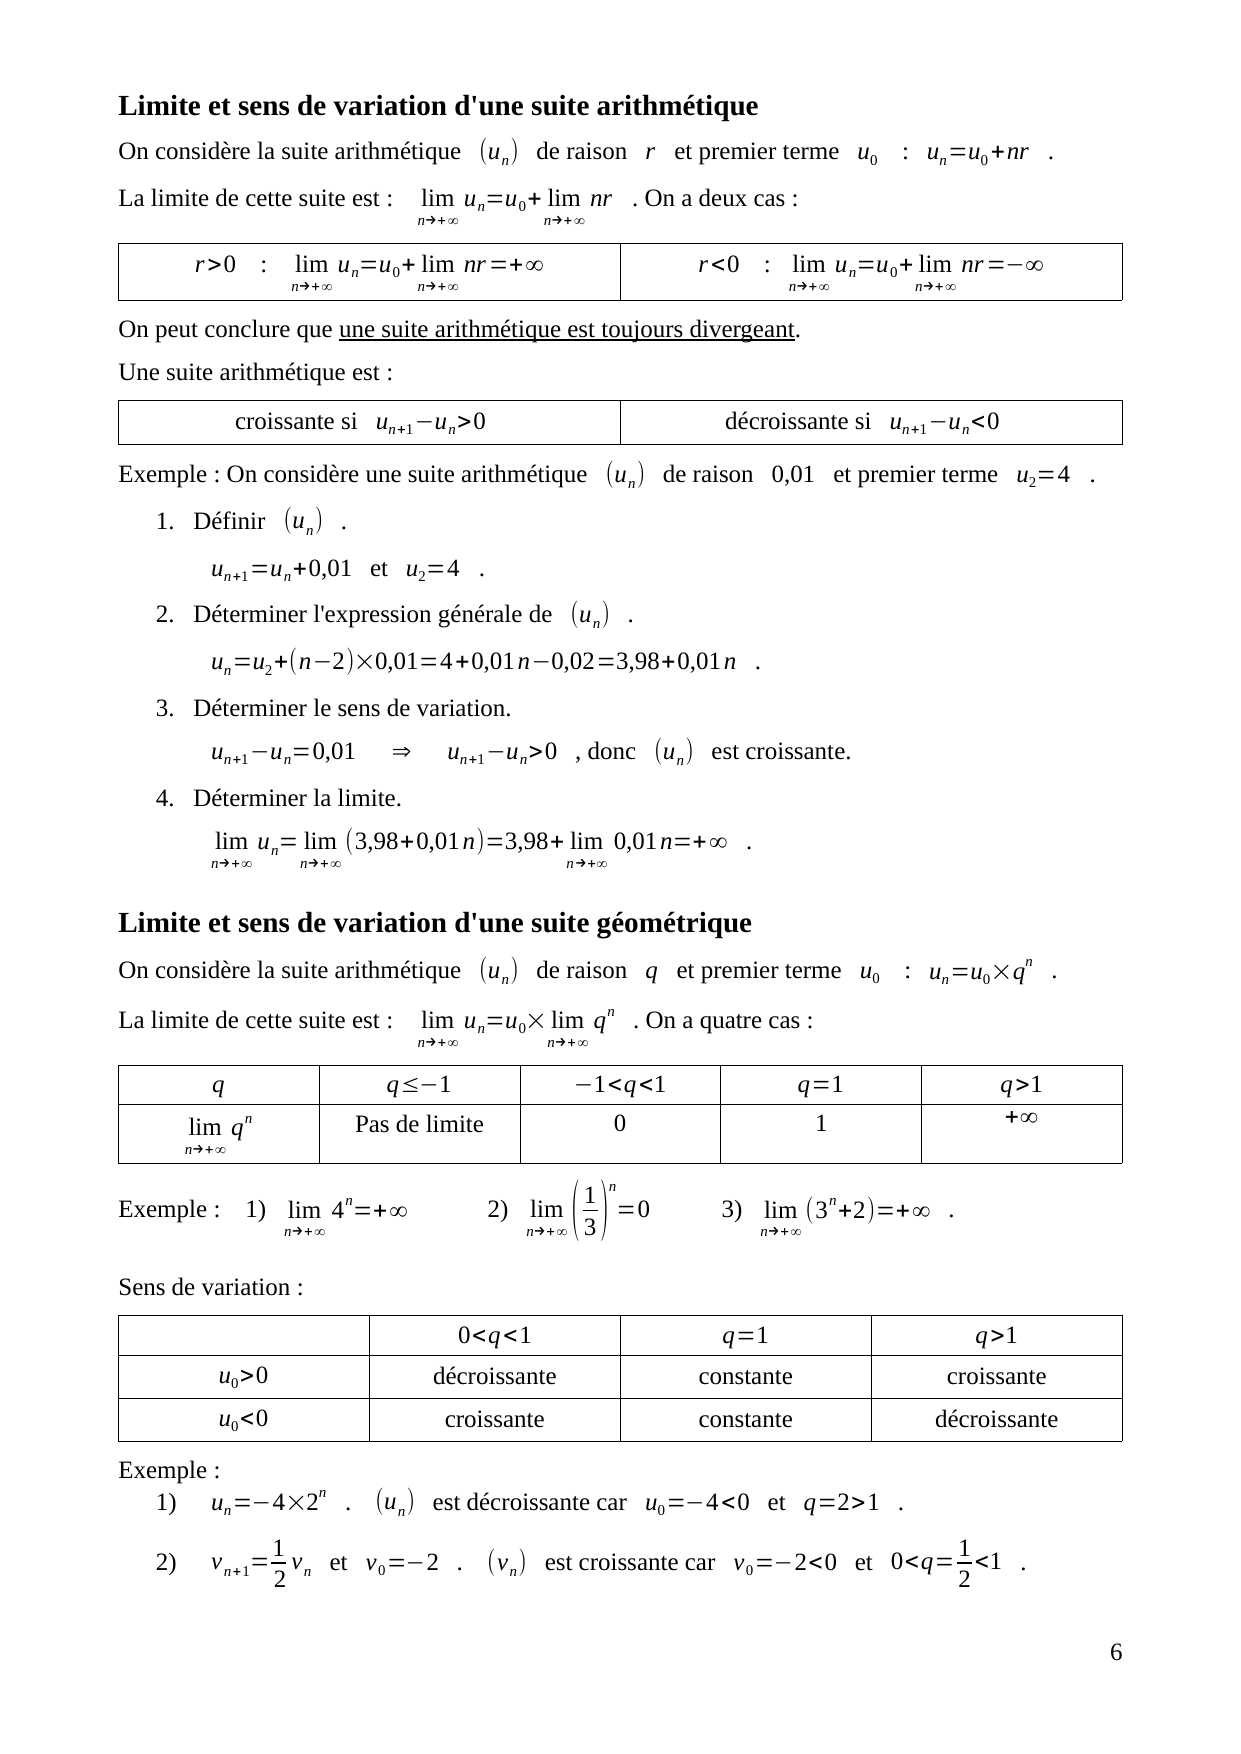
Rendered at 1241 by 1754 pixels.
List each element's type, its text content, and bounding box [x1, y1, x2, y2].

text Exemple : 1) 2) 3). [118, 1177, 1122, 1243]
table_header [521, 1066, 720, 1104]
text On considère la suite arithmétiquede raisonet premier terme :. [118, 136, 1122, 169]
table_header [320, 1066, 520, 1104]
table_cell [721, 1105, 921, 1163]
list et. est croissante caret. [156, 1533, 1122, 1592]
text Limite et sens de variation d'une suite arithmétique [118, 88, 1122, 122]
table_header [119, 1316, 369, 1355]
table_cell [119, 1356, 369, 1398]
list , doncest croissante. [156, 736, 1122, 769]
list . [156, 826, 1122, 872]
list Déterminer la limite. [156, 783, 1122, 812]
table_header [721, 1066, 921, 1104]
table_header : [621, 244, 1122, 300]
table_cell constante [621, 1356, 871, 1398]
table_header [872, 1316, 1122, 1355]
table_header [922, 1066, 1122, 1104]
text On considère la suite arithmétiquede raisonet premier terme :. [118, 953, 1122, 988]
list Définir. [156, 506, 1122, 538]
text Exemple : [118, 1455, 1122, 1484]
table_cell [119, 1105, 319, 1163]
table_header [370, 1316, 620, 1355]
table_header croissante si [119, 401, 620, 444]
table_header [621, 1316, 871, 1355]
text La limite de cette suite est : . On a quatre cas : [118, 1002, 1122, 1050]
table_header : [119, 244, 620, 300]
list Déterminer le sens de variation. [156, 693, 1122, 722]
list . [156, 646, 1122, 679]
text Une suite arithmétique est : [118, 357, 1122, 386]
table_header décroissante si [621, 401, 1122, 444]
table_cell décroissante [370, 1356, 620, 1398]
table_cell décroissante [872, 1399, 1122, 1441]
table_cell [922, 1105, 1122, 1163]
table_cell croissante [370, 1399, 620, 1441]
table_cell croissante [872, 1356, 1122, 1398]
list Déterminer l'expression générale de. [156, 599, 1122, 632]
list et. [156, 553, 1122, 585]
table_cell Pas de limite [320, 1105, 520, 1163]
text Sens de variation : [118, 1272, 1122, 1300]
text Limite et sens de variation d'une suite géométrique [118, 905, 1122, 939]
table_cell constante [621, 1399, 871, 1441]
table_cell [119, 1399, 369, 1441]
text On peut conclure que une suite arithmétique est toujours divergeant. [118, 314, 1122, 343]
text La limite de cette suite est : . On a deux cas : [118, 183, 1122, 228]
list . est décroissante caret. [156, 1484, 1122, 1519]
table_header [119, 1066, 319, 1104]
table_cell [521, 1105, 720, 1163]
text Exemple : On considère une suite arithmétiquede raisonet premier terme. [118, 459, 1122, 491]
